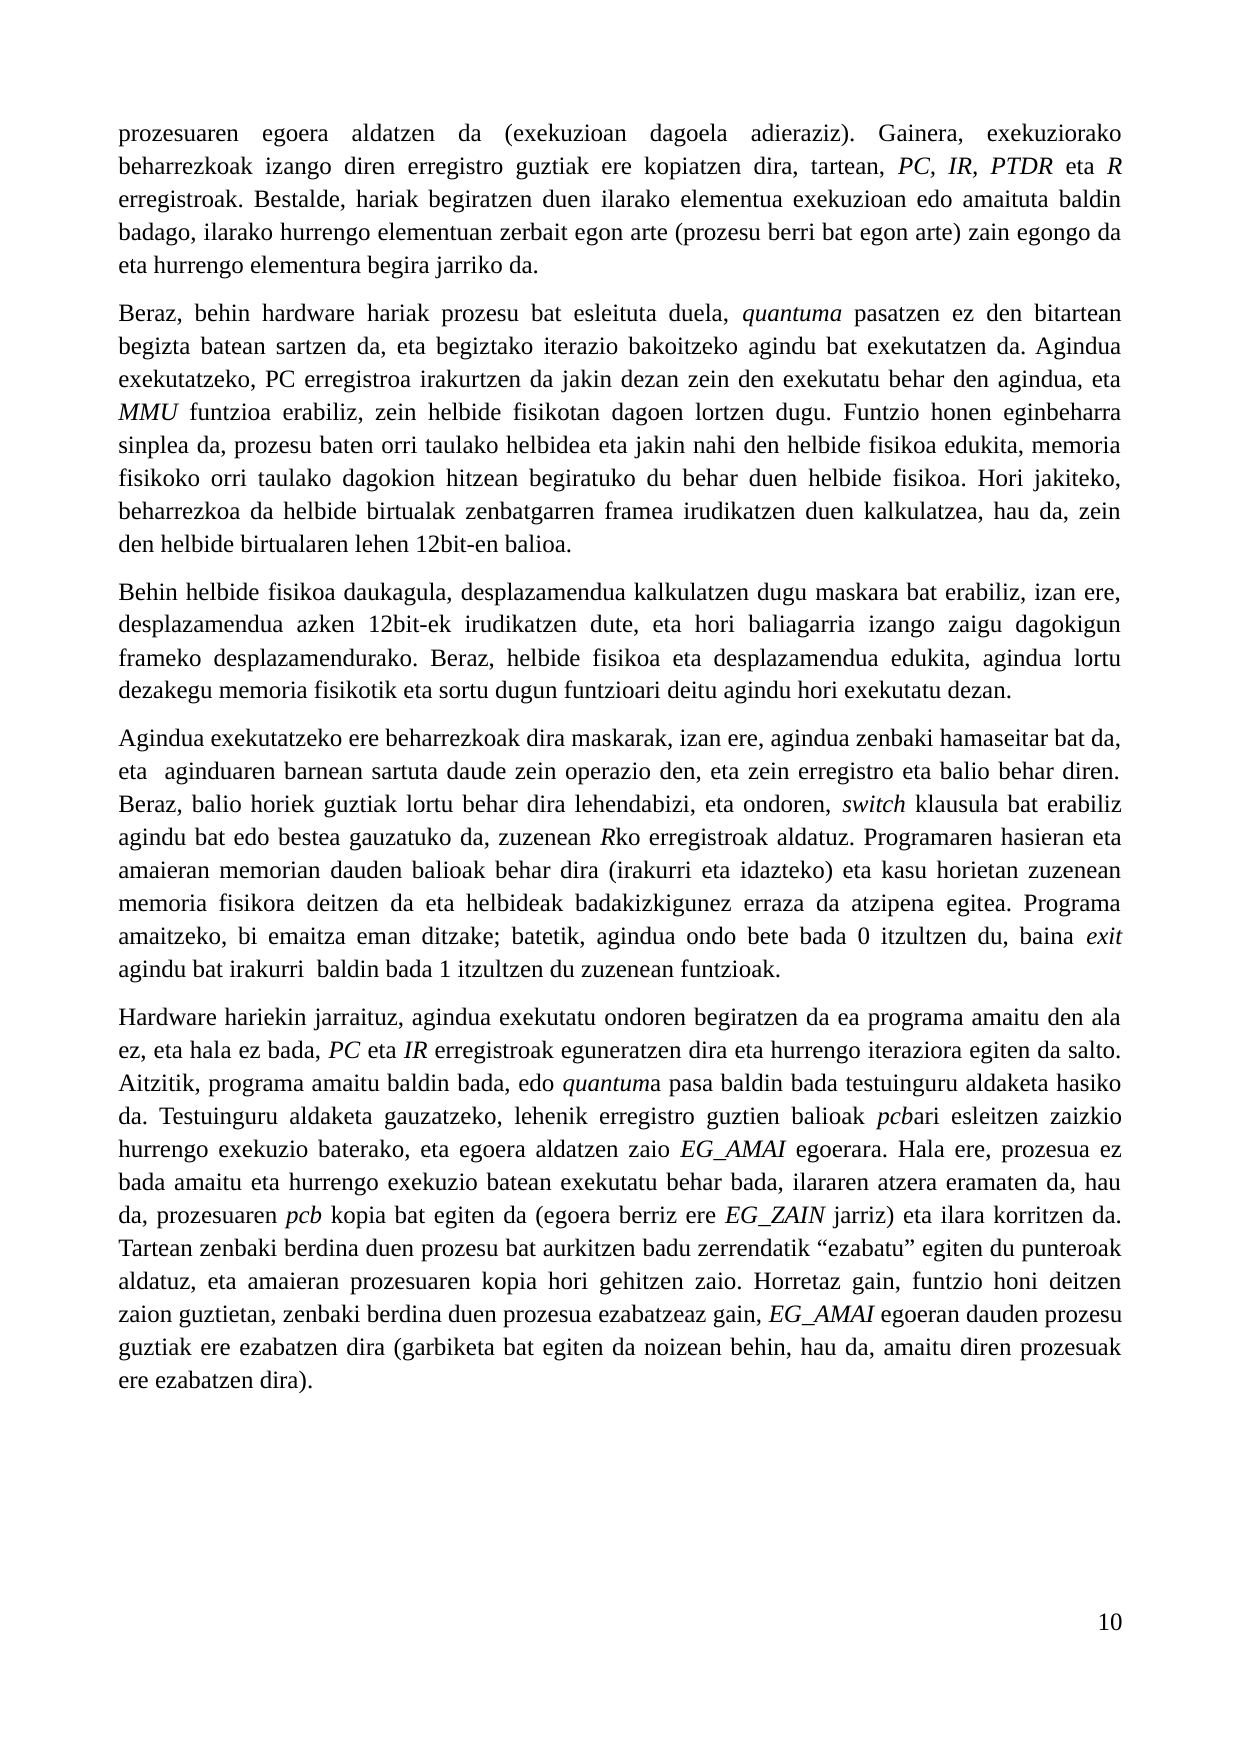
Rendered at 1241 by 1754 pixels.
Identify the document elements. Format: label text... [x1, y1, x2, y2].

text Agindua exekutatzeko ere beharrezkoak dira maskarak, izan ere, agindua zenbaki hamaseitar bat da, eta aginduaren barnean sartuta daude zein operazio den, eta zein erregistro eta balio behar diren. Beraz, balio horiek guztiak lortu behar dira lehendabizi, eta ondoren, switch klausula bat erabiliz agindu bat edo bestea gauzatuko da, zuzenean Rko erregistroak aldatuz. Programaren hasieran eta amaieran memorian dauden balioak behar dira (irakurri eta idazteko) eta kasu horietan zuzenean memoria fisikora deitzen da eta helbideak badakizkigunez erraza da atzipena egitea. Programa amaitzeko, bi emaitza eman ditzake; batetik, agindua ondo bete bada 0 itzultzen du, baina exit agindu bat irakurri baldin bada 1 itzultzen du zuzenean funtzioak. [118, 723, 1122, 983]
text Hardware hariekin jarraituz, agindua exekutatu ondoren begiratzen da ea programa amaitu den ala ez, eta hala ez bada, PC eta IR erregistroak eguneratzen dira eta hurrengo iteraziora egiten da salto. Aitzitik, programa amaitu baldin bada, edo quantuma pasa baldin bada testuinguru aldaketa hasiko da. Testuinguru aldaketa gauzatzeko, lehenik erregistro guztien balioak pcbari esleitzen zaizkio hurrengo exekuzio baterako, eta egoera aldatzen zaio EG_AMAI egoerara. Hala ere, prozesua ez bada amaitu eta hurrengo exekuzio batean exekutatu behar bada, ilararen atzera eramaten da, hau da, prozesuaren pcb kopia bat egiten da (egoera berriz ere EG_ZAIN jarriz) eta ilara korritzen da. Tartean zenbaki berdina duen prozesu bat aurkitzen badu zerrendatik “ezabatu” egiten du punteroak aldatuz, eta amaieran prozesuaren kopia hori gehitzen zaio. Horretaz gain, funtzio honi deitzen zaion guztietan, zenbaki berdina duen prozesua ezabatzeaz gain, EG_AMAI egoeran dauden prozesu guztiak ere ezabatzen dira (garbiketa bat egiten da noizean behin, hau da, amaitu diren prozesuak ere ezabatzen dira). [118, 1002, 1122, 1394]
text Behin helbide fisikoa daukagula, desplazamendua kalkulatzen dugu maskara bat erabiliz, izan ere, desplazamendua azken 12bit-ek irudikatzen dute, eta hori baliagarria izango zaigu dagokigun frameko desplazamendurako. Beraz, helbide fisikoa eta desplazamendua edukita, agindua lortu dezakegu memoria fisikotik eta sortu dugun funtzioari deitu agindu hori exekutatu dezan. [118, 577, 1122, 704]
text Beraz, behin hardware hariak prozesu bat esleituta duela, quantuma pasatzen ez den bitartean begizta batean sartzen da, eta begiztako iterazio bakoitzeko agindu bat exekutatzen da. Agindua exekutatzeko, PC erregistroa irakurtzen da jakin dezan zein den exekutatu behar den agindua, eta MMU funtzioa erabiliz, zein helbide fisikotan dagoen lortzen dugu. Funtzio honen eginbeharra sinplea da, prozesu baten orri taulako helbidea eta jakin nahi den helbide fisikoa edukita, memoria fisikoko orri taulako dagokion hitzean begiratuko du behar duen helbide fisikoa. Hori jakiteko, beharrezkoa da helbide birtualak zenbatgarren framea irudikatzen duen kalkulatzea, hau da, zein den helbide birtualaren lehen 12bit-en balioa. [118, 298, 1122, 558]
text prozesuaren egoera aldatzen da (exekuzioan dagoela adieraziz). Gainera, exekuziorako beharrezkoak izango diren erregistro guztiak ere kopiatzen dira, tartean, PC, IR, PTDR eta R erregistroak. Bestalde, hariak begiratzen duen ilarako elementua exekuzioan edo amaituta baldin badago, ilarako hurrengo elementuan zerbait egon arte (prozesu berri bat egon arte) zain egongo da eta hurrengo elementura begira jarriko da. [118, 118, 1122, 279]
